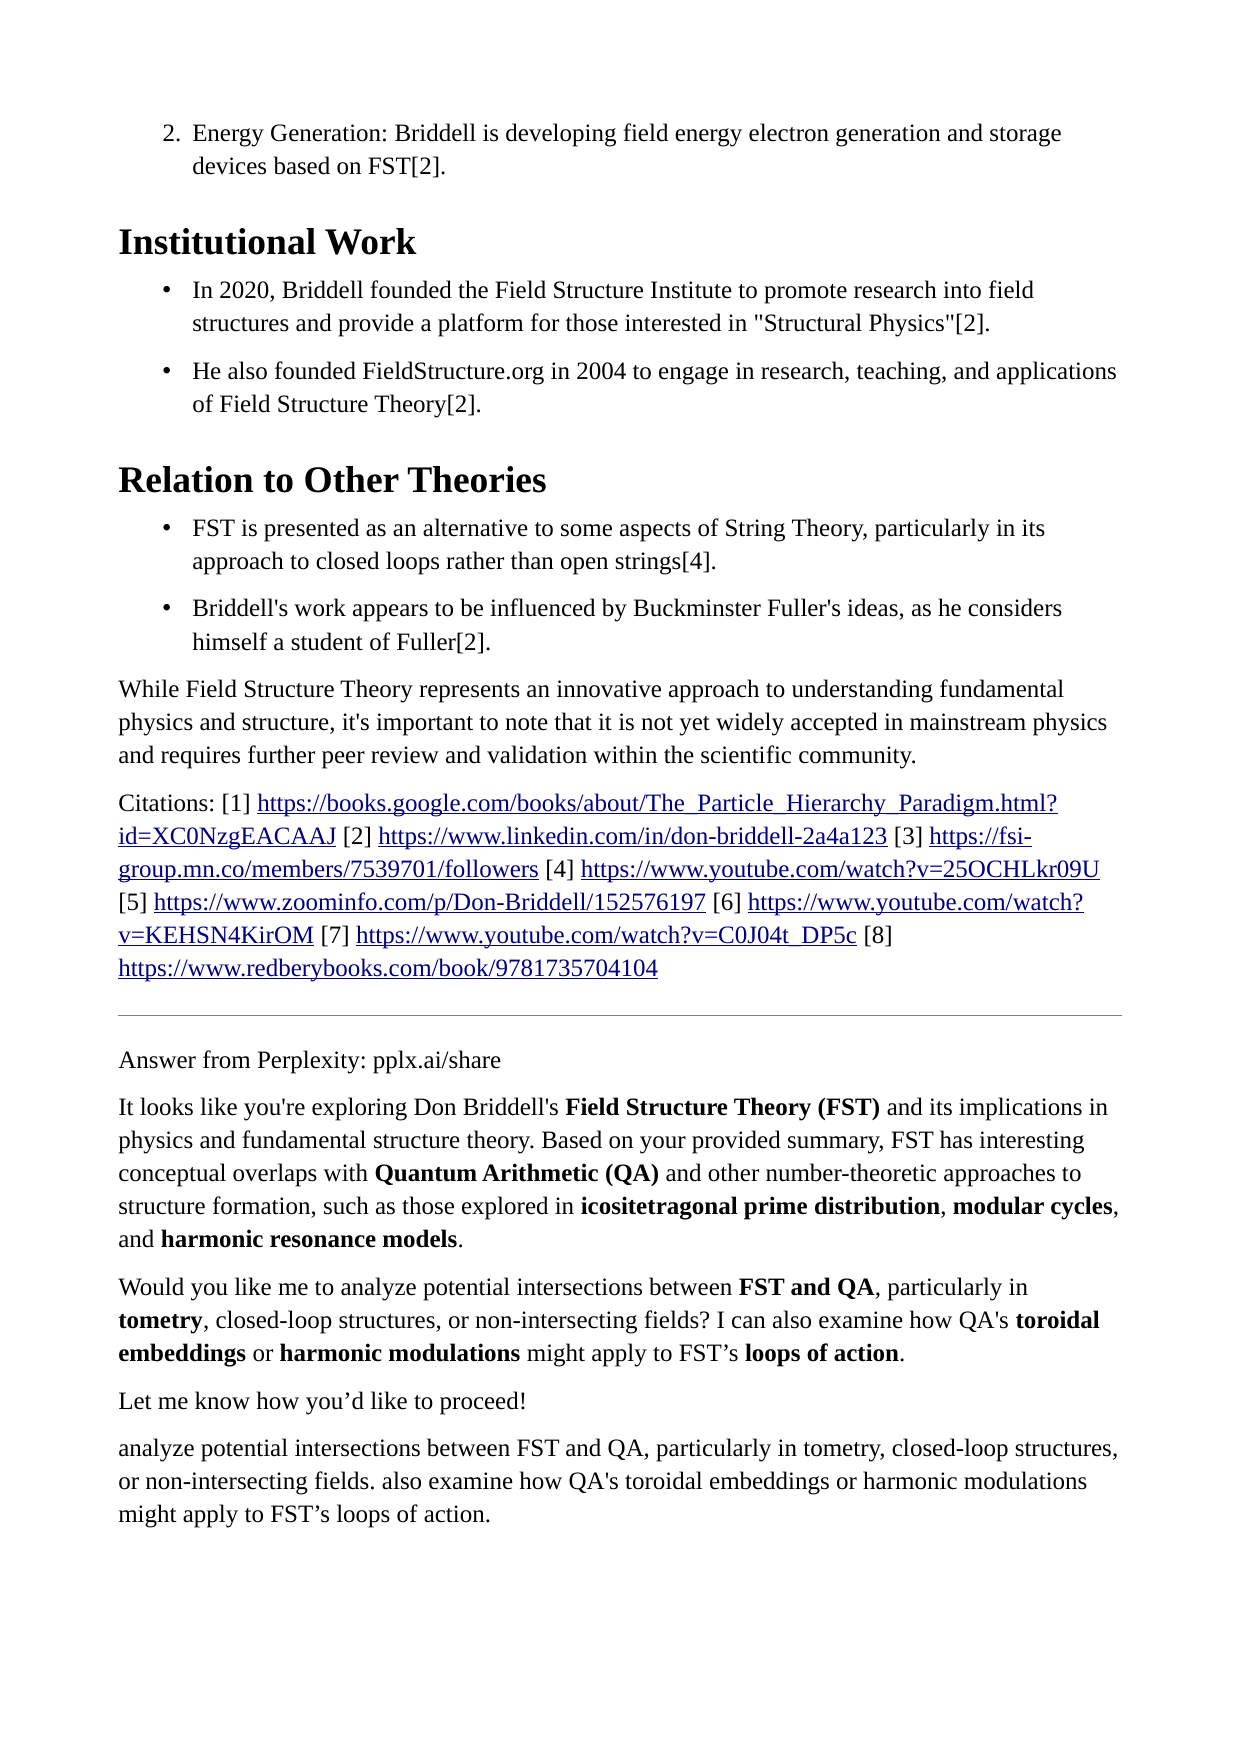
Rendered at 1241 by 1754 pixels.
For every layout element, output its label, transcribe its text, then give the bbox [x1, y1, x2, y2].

list In 2020, Briddell founded the Field Structure Institute to promote research into field structures and provide a platform for those interested in "Structural Physics"[2]. [162, 275, 1122, 337]
text Answer from Perplexity: pplx.ai/share [118, 1045, 1122, 1073]
text analyze potential intersections between FST and QA, particularly in tometry, closed-loop structures, or non-intersecting fields. also examine how QA's toroidal embeddings or harmonic modulations might apply to FST’s loops of action. [118, 1433, 1122, 1528]
subtitle Relation to Other Theories [118, 457, 1122, 500]
list FST is presented as an alternative to some aspects of String Theory, particularly in its approach to closed loops rather than open strings[4]. [162, 513, 1122, 575]
list Energy Generation: Briddell is developing field energy electron generation and storage devices based on FST[2]. [162, 118, 1122, 180]
text Would you like me to analyze potential intersections between FST and QA, particularly in tometry, closed-loop structures, or non-intersecting fields? I can also examine how QA's toroidal embeddings or harmonic modulations might apply to FST’s loops of action. [118, 1272, 1122, 1367]
list Briddell's work appears to be influenced by Buckminster Fuller's ideas, as he considers himself a student of Fuller[2]. [162, 593, 1122, 655]
text It looks like you're exploring Don Briddell's Field Structure Theory (FST) and its implications in physics and fundamental structure theory. Based on your provided summary, FST has interesting conceptual overlaps with Quantum Arithmetic (QA) and other number-theoretic approaches to structure formation, such as those explored in icositetragonal prime distribution, modular cycles, and harmonic resonance models. [118, 1092, 1122, 1253]
text Citations: [1] https://books.google.com/books/about/The_Particle_Hierarchy_Paradigm.html?id=XC0NzgEACAAJ [2] https://www.linkedin.com/in/don-briddell-2a4a123 [3] https://fsi-group.mn.co/members/7539701/followers [4] https://www.youtube.com/watch?v=25OCHLkr09U [5] https://www.zoominfo.com/p/Don-Briddell/152576197 [6] https://www.youtube.com/watch?v=KEHSN4KirOM [7] https://www.youtube.com/watch?v=C0J04t_DP5c [8] https://www.redberybooks.com/book/9781735704104 [118, 788, 1122, 982]
text While Field Structure Theory represents an innovative approach to understanding fundamental physics and structure, it's important to note that it is not yet widely accepted in mainstream physics and requires further peer review and validation within the scientific community. [118, 674, 1122, 769]
list He also founded FieldStructure.org in 2004 to engage in research, teaching, and applications of Field Structure Theory[2]. [162, 356, 1122, 418]
subtitle Institutional Work [118, 219, 1122, 263]
text Let me know how you’d like to proceed! 🚀 [118, 1386, 1122, 1414]
